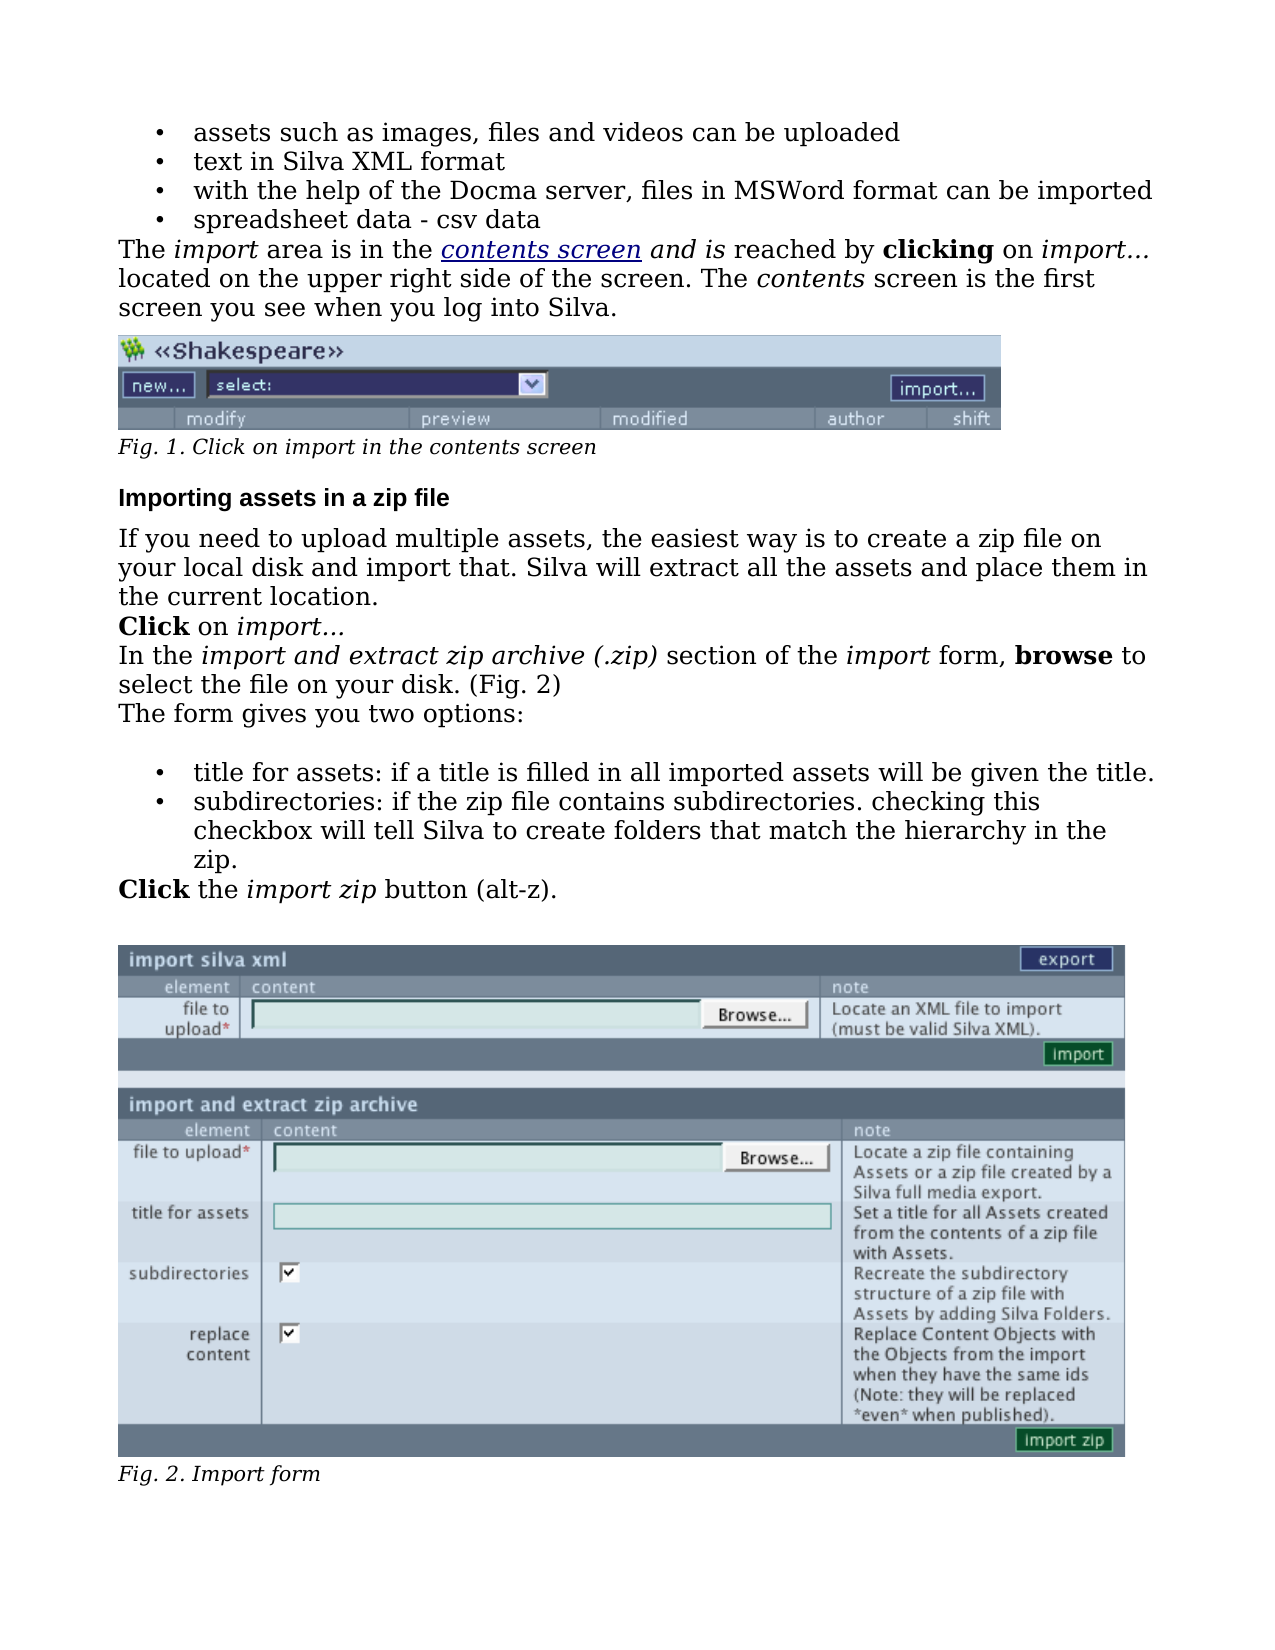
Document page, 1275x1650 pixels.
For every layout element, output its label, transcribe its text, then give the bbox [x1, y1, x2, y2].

text The import area is in the contents screen and is reached by clicking on import... located on the upper right side of the screen. The contents screen is the first screen you see when you log into Silva. [118, 235, 1157, 322]
subtitle Importing assets in a zip file [118, 484, 1157, 512]
text Fig. 2. Import form [118, 1457, 1125, 1486]
list assets such as images, files and videos can be uploaded [156, 118, 1157, 147]
text Click on import... In the import and extract zip archive (.zip) section of the import form, browse to select the file on your disk. (Fig. 2) The form gives you two options: [118, 612, 1157, 758]
picture [118, 945, 1126, 1457]
list text in Silva XML format [156, 147, 1157, 176]
list spreadsheet data - csv data [156, 206, 1157, 235]
picture [118, 335, 1001, 430]
text If you need to upload multiple assets, the easiest way is to create a zip file on your local disk and import that. Silva will extract all the assets and place them in the current location. [118, 524, 1157, 612]
list with the help of the Docma server, files in MSWord format can be imported [156, 176, 1157, 206]
text Click the import zip button (alt-z). [118, 874, 1157, 933]
text Fig. 1. Click on import in the contents screen [118, 430, 1001, 459]
list title for assets: if a title is filled in all imported assets will be given the title. [156, 758, 1157, 787]
list subdirectories: if the zip file contains subdirectories. checking this checkbox will tell Silva to create folders that match the hierarchy in the zip. [156, 787, 1157, 874]
